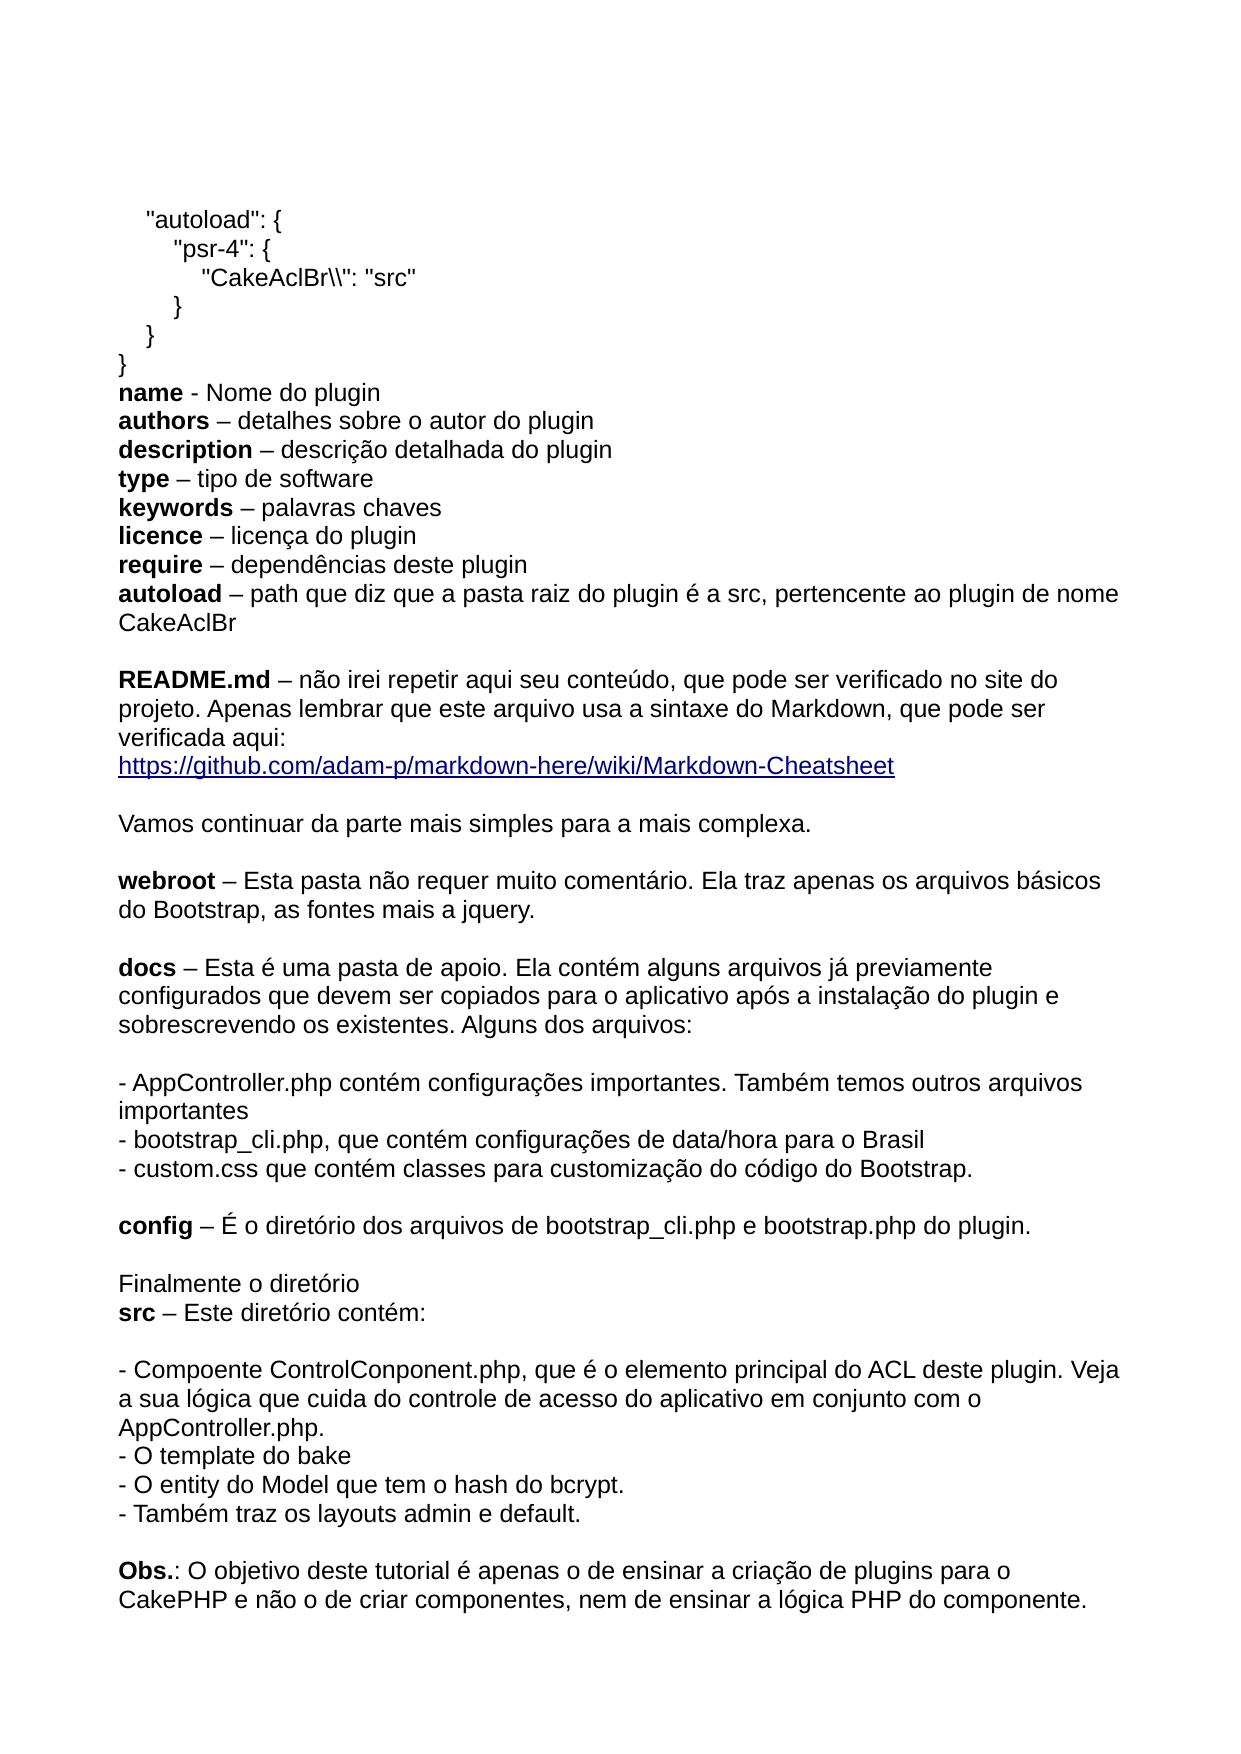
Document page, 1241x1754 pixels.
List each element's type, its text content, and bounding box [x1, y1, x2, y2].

text config – É o diretório dos arquivos de bootstrap_cli.php e bootstrap.php do plugin. [118, 1211, 1122, 1240]
text autoload – path que diz que a pasta raiz do plugin é a src, pertencente ao plugin de nome CakeAclBr [118, 579, 1122, 636]
text Vamos continuar da parte mais simples para a mais complexa. [118, 809, 1122, 838]
text description – descrição detalhada do plugin [118, 435, 1122, 464]
text - Compoente ControlConponent.php, que é o elemento principal do ACL deste plugin. Veja a sua lógica que cuida do controle de acesso do aplicativo em conjunto com o AppController.php. [118, 1355, 1122, 1441]
text src – Este diretório contém: [118, 1298, 1122, 1326]
text - O template do bake [118, 1441, 1122, 1470]
text } [118, 291, 1122, 320]
text webroot – Esta pasta não requer muito comentário. Ela traz apenas os arquivos básicos do Bootstrap, as fontes mais a jquery. [118, 866, 1122, 953]
text type – tipo de software [118, 464, 1122, 493]
text } [118, 320, 1122, 349]
text - AppController.php contém configurações importantes. Também temos outros arquivos importantes [118, 1068, 1122, 1125]
text README.md – não irei repetir aqui seu conteúdo, que pode ser verificado no site do projeto. Apenas lembrar que este arquivo usa a sintaxe do Markdown, que pode ser verificada aqui: [118, 665, 1122, 751]
text docs – Esta é uma pasta de apoio. Ela contém alguns arquivos já previamente configurados que devem ser copiados para o aplicativo após a instalação do plugin e sobrescrevendo os existentes. Alguns dos arquivos: [118, 953, 1122, 1039]
text https://github.com/adam-p/markdown-here/wiki/Markdown-Cheatsheet [118, 751, 1122, 780]
text - Também traz os layouts admin e default. [118, 1499, 1122, 1528]
text authors – detalhes sobre o autor do plugin [118, 406, 1122, 435]
text "CakeAclBr\\": "src" [118, 263, 1122, 291]
text - bootstrap_cli.php, que contém configurações de data/hora para o Brasil [118, 1125, 1122, 1154]
text licence – licença do plugin [118, 521, 1122, 550]
text "autoload": { [118, 205, 1122, 234]
text keywords – palavras chaves [118, 493, 1122, 521]
text - O entity do Model que tem o hash do bcrypt. [118, 1470, 1122, 1499]
text Finalmente o diretório [118, 1269, 1122, 1298]
text "psr-4": { [118, 234, 1122, 263]
text name - Nome do plugin [118, 378, 1122, 406]
text } [118, 349, 1122, 378]
text require – dependências deste plugin [118, 550, 1122, 579]
text Obs.: O objetivo deste tutorial é apenas o de ensinar a criação de plugins para o CakePHP e não o de criar componentes, nem de ensinar a lógica PHP do componente. [118, 1556, 1122, 1614]
text - custom.css que contém classes para customização do código do Bootstrap. [118, 1154, 1122, 1183]
